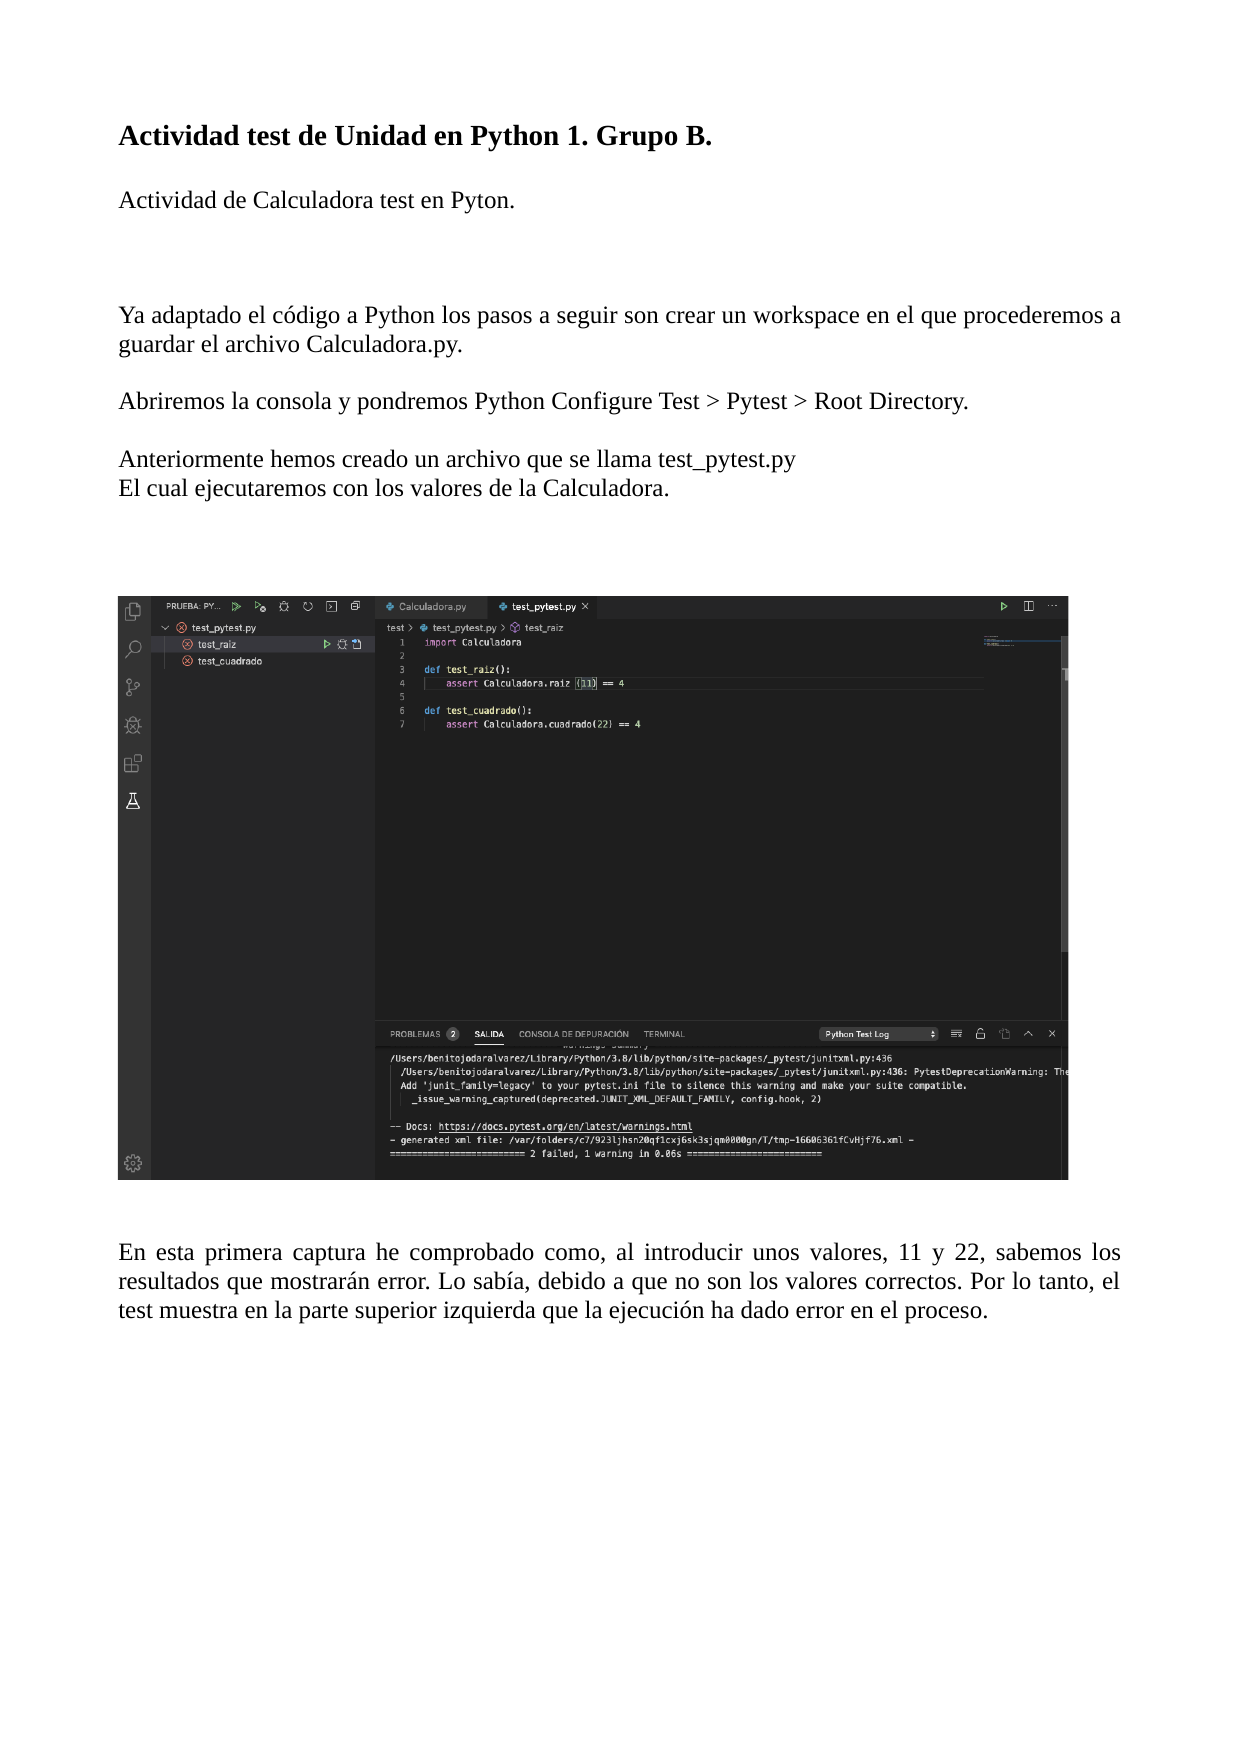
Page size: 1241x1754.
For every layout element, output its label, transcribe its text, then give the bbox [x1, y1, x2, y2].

text Anteriormente hemos creado un archivo que se llama test_pytest.py [118, 444, 1122, 473]
text Actividad test de Unidad en Python 1. Grupo B. [118, 118, 1122, 152]
text Abriremos la consola y pondremos Python Configure Test > Pytest > Root Directory. [118, 386, 1122, 415]
text Actividad de Calculadora test en Pyton. [118, 185, 1122, 214]
text Ya adaptado el código a Python los pasos a seguir son crear un workspace en el que procederemos a guardar el archivo Calculadora.py. [118, 300, 1122, 358]
picture [117, 596, 1069, 1180]
text El cual ejecutaremos con los valores de la Calculadora. [118, 473, 1122, 501]
text En esta primera captura he comprobado como, al introducir unos valores, 11 y 22, sabemos los resultados que mostrarán error. Lo sabía, debido a que no son los valores correctos. Por lo tanto, el test muestra en la parte superior izquierda que la ejecución ha dado error en el proceso. [118, 1237, 1122, 1323]
